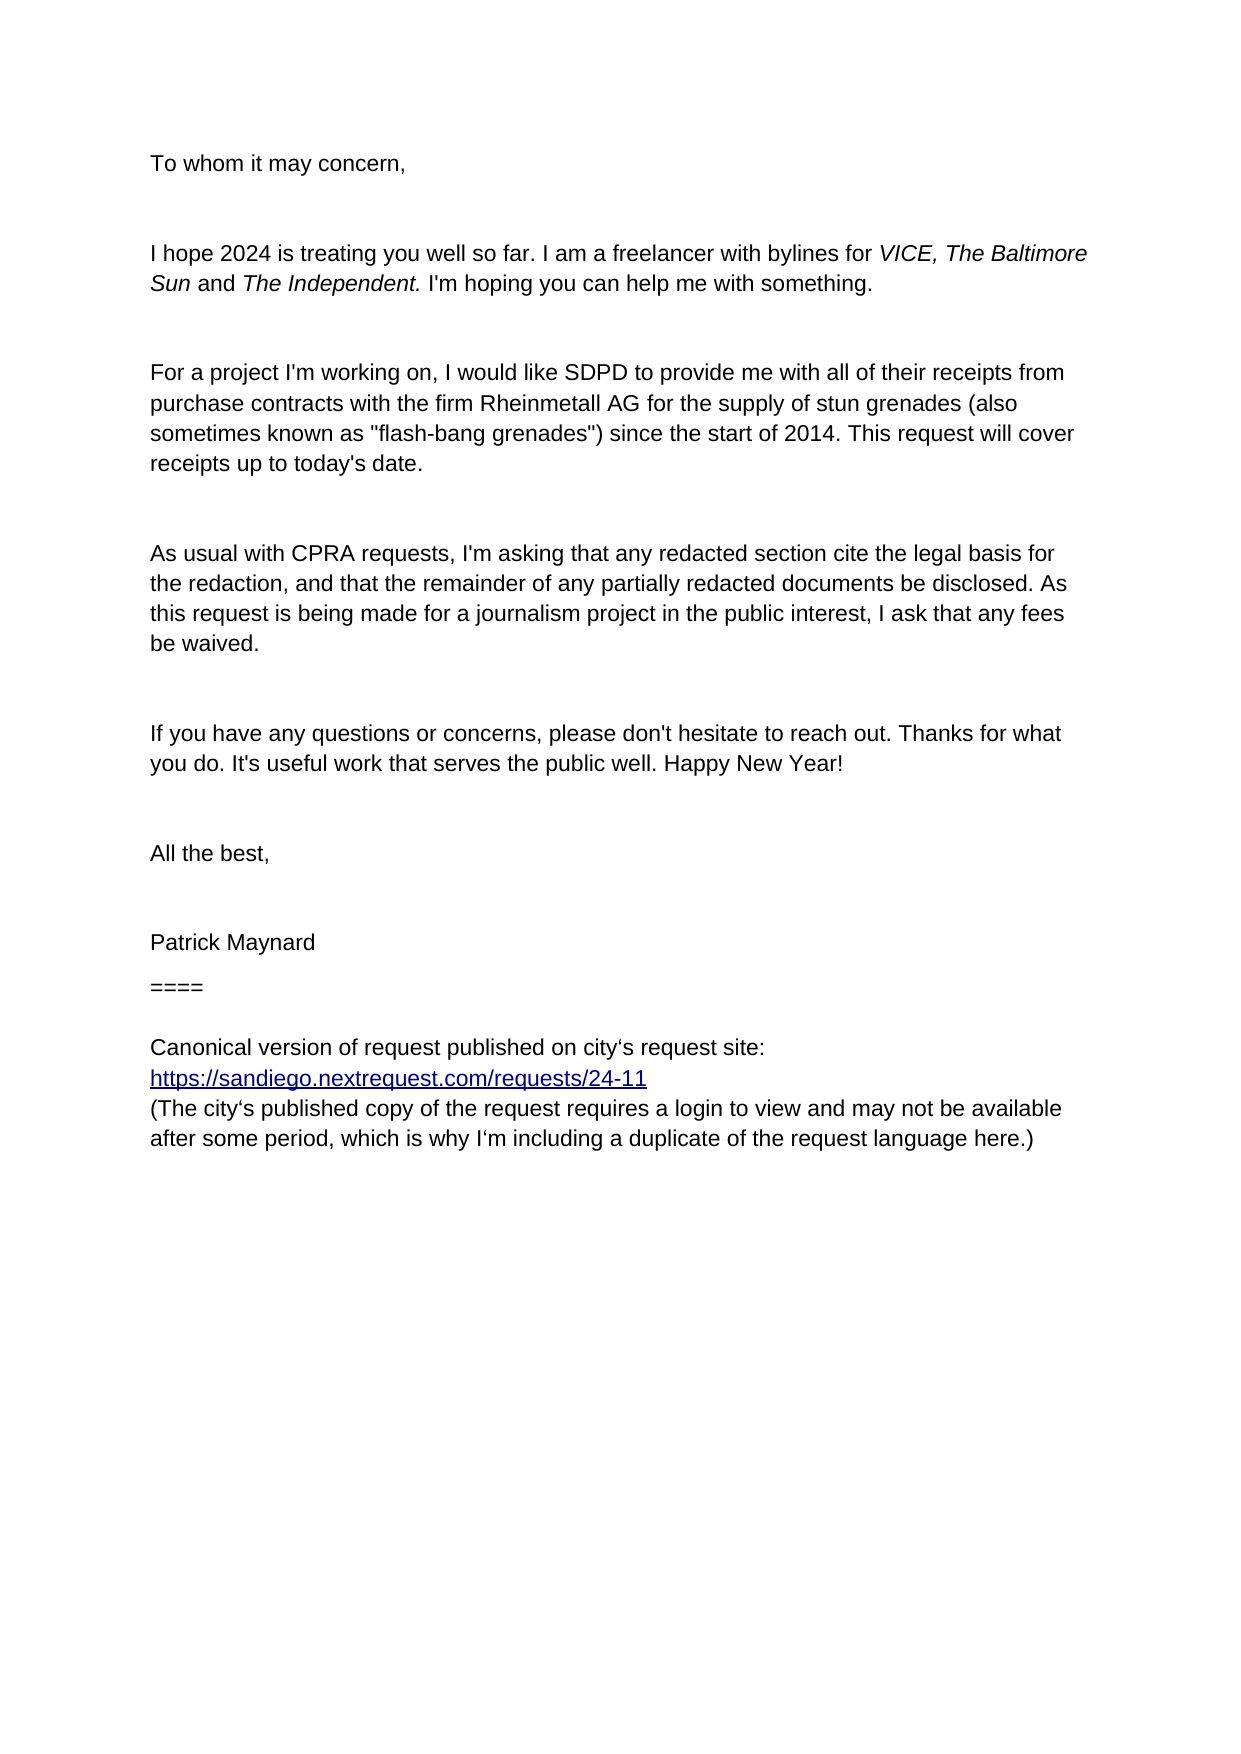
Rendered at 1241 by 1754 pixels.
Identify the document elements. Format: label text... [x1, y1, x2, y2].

text For a project I'm working on, I would like SDPD to provide me with all of their receipts from purchase contracts with the firm Rheinmetall AG for the supply of stun grenades (also sometimes known as "flash-bang grenades") since the start of 2014. This request will cover receipts up to today's date. [150, 359, 1090, 476]
text Patrick Maynard [150, 929, 1090, 956]
text (The city‘s published copy of the request requires a login to view and may not be available after some period, which is why I‘m including a duplicate of the request language here.) [150, 1095, 1090, 1151]
text All the best, [150, 839, 1090, 866]
text As usual with CPRA requests, I'm asking that any redacted section cite the legal basis for the redaction, and that the remainder of any partially redacted documents be disclosed. As this request is being made for a journalism project in the public interest, I ask that any fees be waived. [150, 539, 1090, 657]
text If you have any questions or concerns, please don't hesitate to reach out. Thanks for what you do. It's useful work that serves the public well. Happy New Year! [150, 720, 1090, 776]
text Canonical version of request published on city‘s request site: [150, 1034, 1090, 1061]
text To whom it may concern, [150, 150, 1090, 176]
text I hope 2024 is treating you well so far. I am a freelancer with bylines for VICE, The Baltimore Sun and The Independent. I'm hoping you can help me with something. [150, 239, 1090, 296]
text https://sandiego.nextrequest.com/requests/24-11 [150, 1064, 1090, 1091]
text ==== [150, 974, 1090, 1000]
